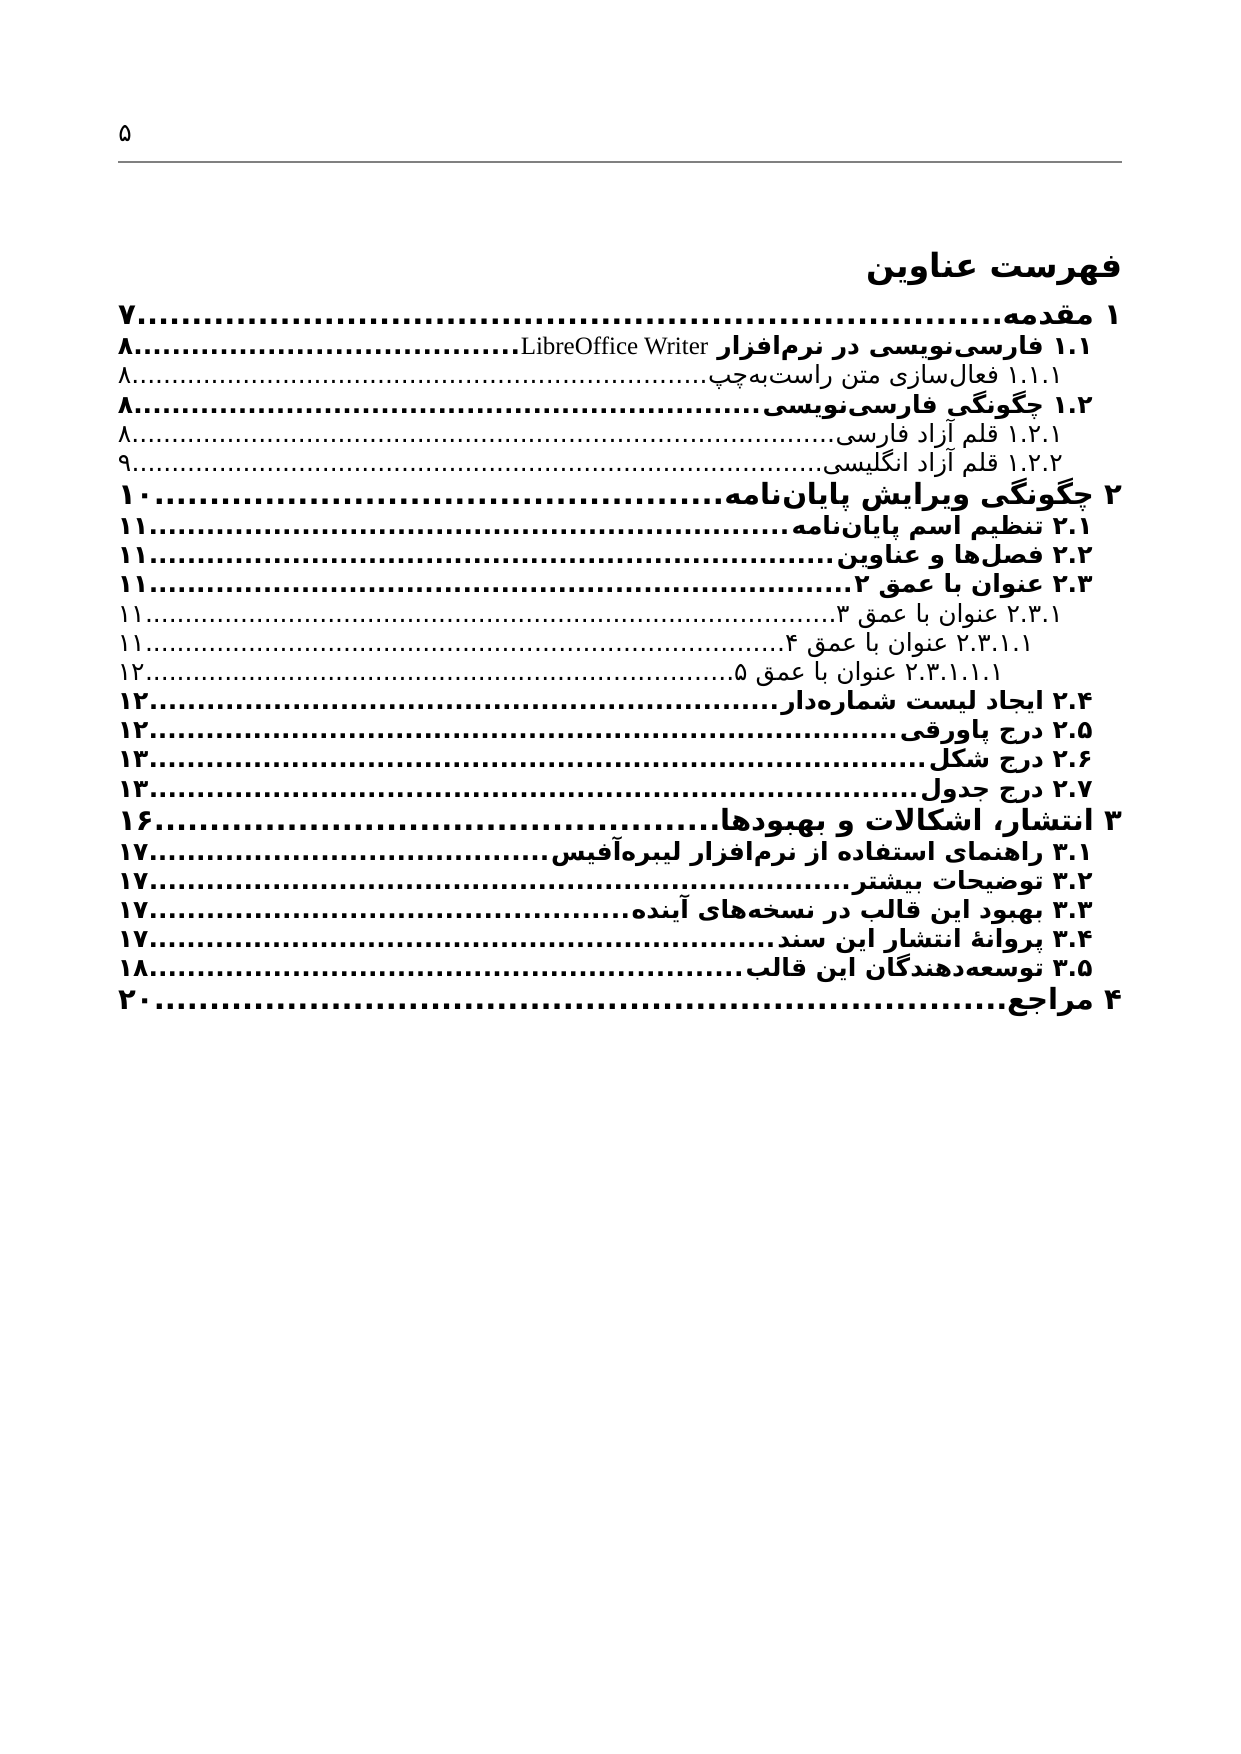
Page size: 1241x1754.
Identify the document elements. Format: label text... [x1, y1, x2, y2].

text ۳.۴ پروانهٔ انتشار این سند ۱۷ [118, 924, 1093, 953]
text ۳.۳ بهبود این قالب در نسخه‌های آینده ۱۷ [118, 895, 1093, 924]
text ۲.۱ تنظیم اسم پایان‌نامه ۱۱ [118, 511, 1093, 540]
text ۱.۲.۲ قلم آزاد انگلیسی ۹ [118, 448, 1063, 477]
text ۳.۵ توسعه‌دهندگان این قالب ۱۸ [118, 953, 1093, 983]
text ۲.۶ درج شکل ۱۳ [118, 744, 1093, 774]
text ۳ انتشار، اشکالات و بهبودها ۱۶ [118, 803, 1122, 837]
text ۲.۷ درج جدول ۱۳ [118, 774, 1093, 803]
text ۲.۵ درج پاورقی ۱۲ [118, 715, 1093, 744]
text ۱.۱.۱ فعال‌سازی متن راست‌به‌چپ ۸ [118, 361, 1063, 390]
text ۱.۲ چگونگی فارسی‌نویسی ۸ [118, 390, 1093, 419]
subtitle فهرست عناوین [118, 246, 1122, 285]
text ۱.۱ فارسی‌نویسی در نرم‌افزار LibreOffice Writer ۸ [118, 331, 1093, 361]
text ۱.۲.۱ قلم آزاد فارسی ۸ [118, 419, 1063, 448]
text ۲.۳.۱.۱.۱ عنوان با عمق ۵ ۱۲ [118, 657, 1004, 686]
text ۲.۳.۱.۱ عنوان با عمق ۴ ۱۱ [118, 628, 1034, 657]
text ۲.۳.۱ عنوان با عمق ۳ ۱۱ [118, 599, 1063, 628]
text ۲.۳ عنوان با عمق ۲ ۱۱ [118, 569, 1093, 599]
text ۲ چگونگی ویرایش پایان‌نامه ۱۰ [118, 477, 1122, 511]
text ۲.۲ فصل‌ها و عناوین ۱۱ [118, 540, 1093, 569]
text ۳.۲ توضیحات بیشتر ۱۷ [118, 866, 1093, 895]
text ۱ مقدمه ۷ [118, 297, 1122, 331]
text ۲.۴ ایجاد لیست شماره‌دار ۱۲ [118, 686, 1093, 715]
text ۴ مراجع ۲۰ [118, 983, 1122, 1017]
text ۳.۱ راهنمای استفاده از نرم‌افزار لیبره‌آفیس ۱۷ [118, 837, 1093, 866]
